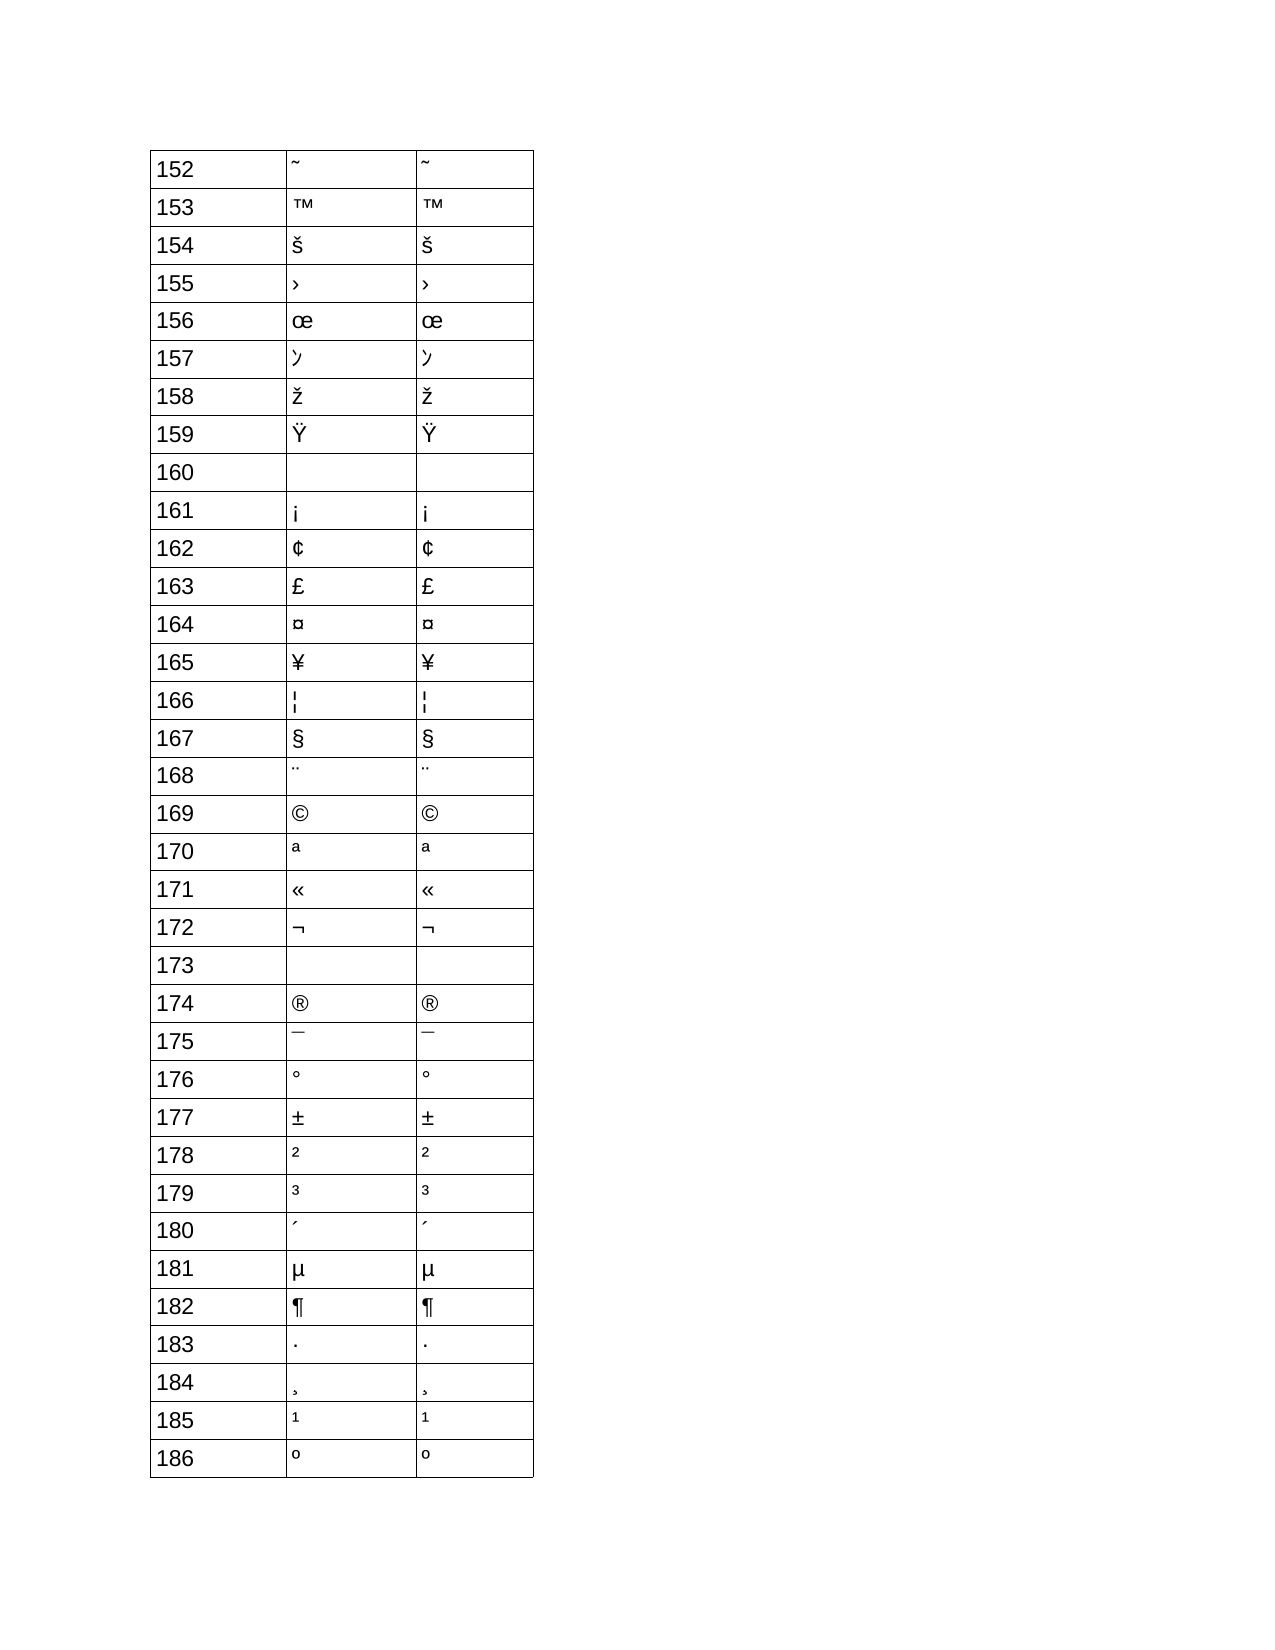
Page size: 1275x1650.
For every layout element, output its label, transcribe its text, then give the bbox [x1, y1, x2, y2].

table_cell « [417, 871, 533, 908]
table_cell ¤ [417, 606, 533, 643]
table_cell Ÿ [417, 416, 533, 453]
table_cell ¯ [287, 1023, 416, 1060]
table_cell 176 [151, 1061, 286, 1098]
table_cell µ [287, 1251, 416, 1287]
table_cell 172 [151, 909, 286, 946]
table_cell ¬ [417, 909, 533, 946]
table_cell ¬ [287, 909, 416, 946]
table_cell › [287, 265, 416, 302]
table_cell ³ [417, 1175, 533, 1212]
table_cell ¨ [417, 758, 533, 794]
table_cell ± [287, 1099, 416, 1136]
table_cell ž [417, 379, 533, 415]
table_cell 162 [151, 530, 286, 567]
table_cell 174 [151, 985, 286, 1022]
table_cell 173 [151, 947, 286, 984]
table_cell © [287, 796, 416, 832]
table_cell 163 [151, 568, 286, 605]
table_cell œ [287, 303, 416, 339]
table_cell š [417, 227, 533, 264]
table_cell § [287, 720, 416, 757]
table_cell ¹ [287, 1402, 416, 1439]
table_cell ™ [417, 189, 533, 226]
table_cell ± [417, 1099, 533, 1136]
table_cell ° [287, 1061, 416, 1098]
table_cell º [287, 1440, 416, 1477]
table_cell 155 [151, 265, 286, 302]
table_cell ¥ [417, 644, 533, 681]
table_cell ¥ [287, 644, 416, 681]
table_cell 177 [151, 1099, 286, 1136]
table_cell 153 [151, 189, 286, 226]
table_cell 175 [151, 1023, 286, 1060]
table_cell 179 [151, 1175, 286, 1212]
table_cell ´ [417, 1213, 533, 1249]
table_cell ¦ [287, 682, 416, 719]
table_cell 157 [151, 341, 286, 377]
table_cell ª [417, 834, 533, 870]
table_cell 152 [151, 151, 286, 188]
table_cell ³ [287, 1175, 416, 1212]
table_cell [287, 454, 416, 491]
table_cell ž [287, 379, 416, 415]
table_cell 160 [151, 454, 286, 491]
table_cell 156 [151, 303, 286, 339]
table_cell ª [287, 834, 416, 870]
table_cell § [417, 720, 533, 757]
table_cell 161 [151, 492, 286, 529]
table_cell ¹ [417, 1402, 533, 1439]
table_cell ¡ [417, 492, 533, 529]
table_cell 186 [151, 1440, 286, 1477]
table_cell « [287, 871, 416, 908]
table_cell · [417, 1326, 533, 1363]
table_cell ² [417, 1137, 533, 1174]
table_cell ™ [287, 189, 416, 226]
table_cell ﾝ [287, 341, 416, 377]
table_cell 159 [151, 416, 286, 453]
table_cell ¢ [287, 530, 416, 567]
table_cell · [287, 1326, 416, 1363]
table_cell 166 [151, 682, 286, 719]
table_cell œ [417, 303, 533, 339]
table_cell 165 [151, 644, 286, 681]
table_cell 154 [151, 227, 286, 264]
table_cell ­ [417, 947, 533, 984]
table_cell ¸ [287, 1364, 416, 1401]
table_cell ¤ [287, 606, 416, 643]
table_cell ­ [287, 947, 416, 984]
table_cell ° [417, 1061, 533, 1098]
table_cell ¡ [287, 492, 416, 529]
table_cell ® [417, 985, 533, 1022]
table_cell › [417, 265, 533, 302]
table_cell 183 [151, 1326, 286, 1363]
table_cell ¢ [417, 530, 533, 567]
table_cell [417, 454, 533, 491]
table_cell º [417, 1440, 533, 1477]
table_cell ¶ [417, 1289, 533, 1325]
table_cell š [287, 227, 416, 264]
table_cell ¶ [287, 1289, 416, 1325]
table_cell 180 [151, 1213, 286, 1249]
table_cell ¸ [417, 1364, 533, 1401]
table_cell 170 [151, 834, 286, 870]
table_cell ¯ [417, 1023, 533, 1060]
table_cell £ [287, 568, 416, 605]
table_cell 171 [151, 871, 286, 908]
table_cell £ [417, 568, 533, 605]
table_cell ² [287, 1137, 416, 1174]
table_cell 158 [151, 379, 286, 415]
table_cell 164 [151, 606, 286, 643]
table_cell ¨ [287, 758, 416, 794]
table_cell 184 [151, 1364, 286, 1401]
table_cell 182 [151, 1289, 286, 1325]
table_cell 185 [151, 1402, 286, 1439]
table_cell 178 [151, 1137, 286, 1174]
table_cell ® [287, 985, 416, 1022]
table_cell 167 [151, 720, 286, 757]
table_cell ´ [287, 1213, 416, 1249]
table_cell 169 [151, 796, 286, 832]
table_cell Ÿ [287, 416, 416, 453]
table_cell 168 [151, 758, 286, 794]
table_cell ﾝ [417, 341, 533, 377]
table_cell ¦ [417, 682, 533, 719]
table_cell 181 [151, 1251, 286, 1287]
table_cell µ [417, 1251, 533, 1287]
table_cell © [417, 796, 533, 832]
table_cell ˜ [287, 151, 416, 188]
table_cell ˜ [417, 151, 533, 188]
